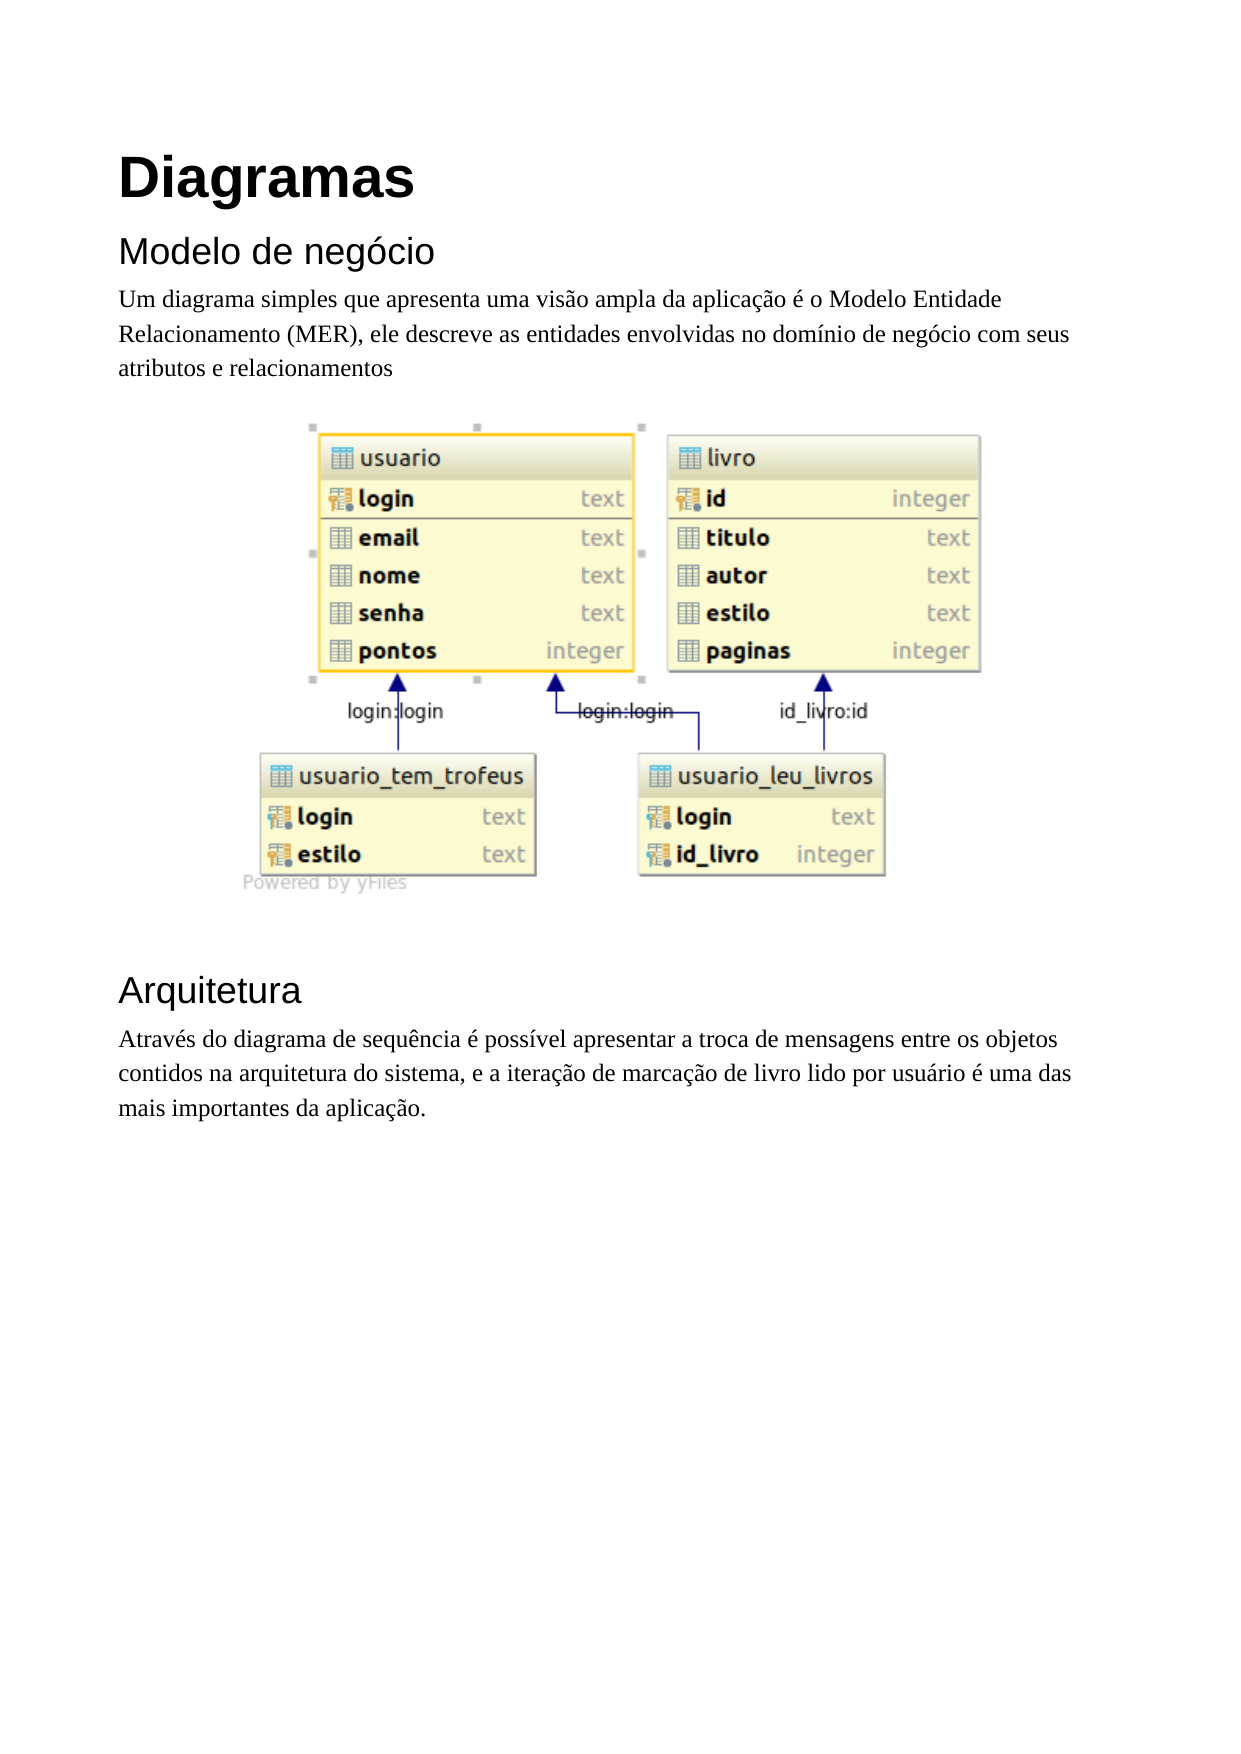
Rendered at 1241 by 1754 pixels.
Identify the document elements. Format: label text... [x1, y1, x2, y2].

title Diagramas [118, 143, 1122, 210]
picture [227, 402, 1013, 908]
text Através do diagrama de sequência é possível apresentar a troca de mensagens entre os objetos contidos na arquitetura do sistema, e a iteração de marcação de livro lido por usuário é uma das mais importantes da aplicação. [118, 1024, 1122, 1122]
subtitle Modelo de negócio [118, 229, 1122, 272]
subtitle Arquitetura [118, 968, 1122, 1011]
text Um diagrama simples que apresenta uma visão ampla da aplicação é o Modelo Entidade Relacionamento (MER), ele descreve as entidades envolvidas no domínio de negócio com seus atributos e relacionamentos [118, 284, 1122, 382]
